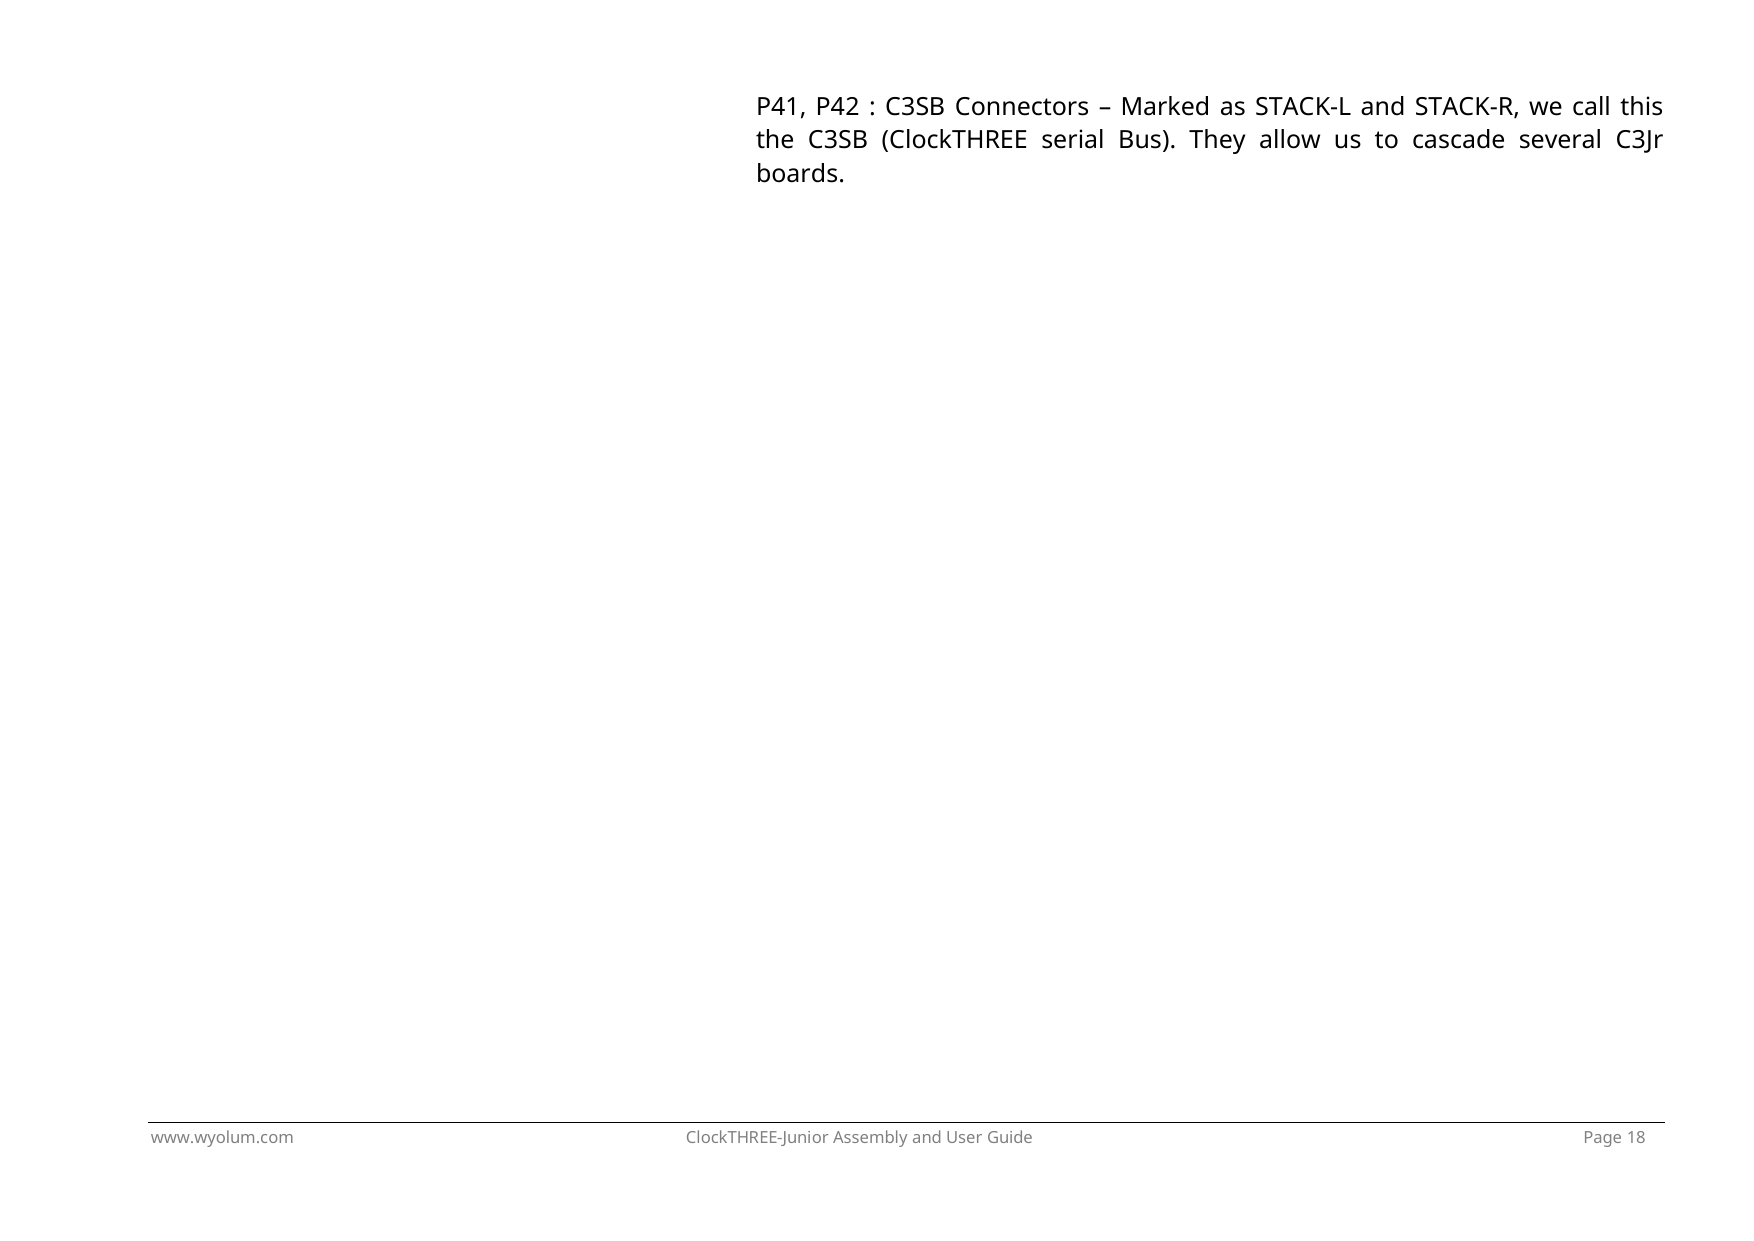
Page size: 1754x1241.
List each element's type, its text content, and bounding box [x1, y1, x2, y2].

table_header P41, P42 : C3SB Connectors – Marked as STACK-L and STACK-R, we call this the C3SB (ClockTHREE serial Bus). They allow us to cascade several C3Jr boards. [756, 89, 1665, 190]
table_header [148, 89, 756, 190]
